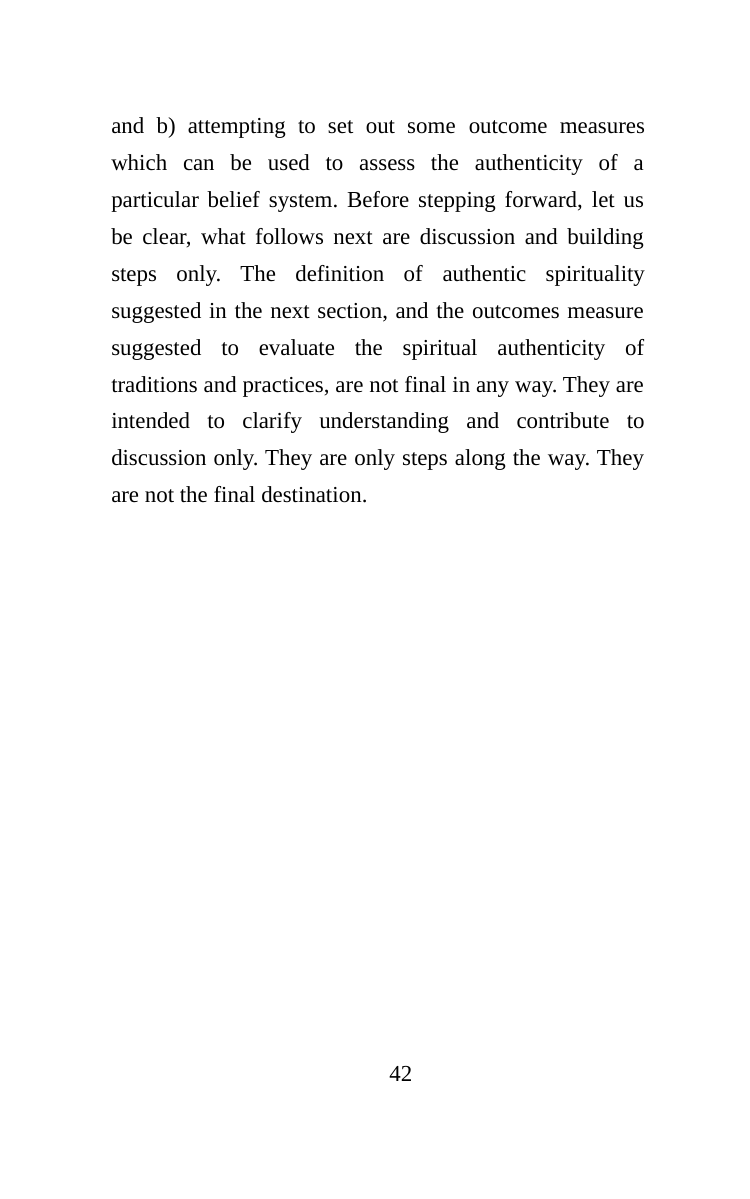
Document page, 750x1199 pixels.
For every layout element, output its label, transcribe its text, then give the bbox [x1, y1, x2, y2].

text and b) attempting to set out some outcome measures which can be used to assess the authenticity of a particular belief system. Before stepping forward, let us be clear, what follows next are discussion and building steps only. The definition of authentic spirituality suggested in the next section, and the outcomes measure suggested to evaluate the spiritual authenticity of traditions and practices, are not final in any way. They are intended to clarify understanding and contribute to discussion only. They are only steps along the way. They are not the final destination. [111, 112, 645, 508]
